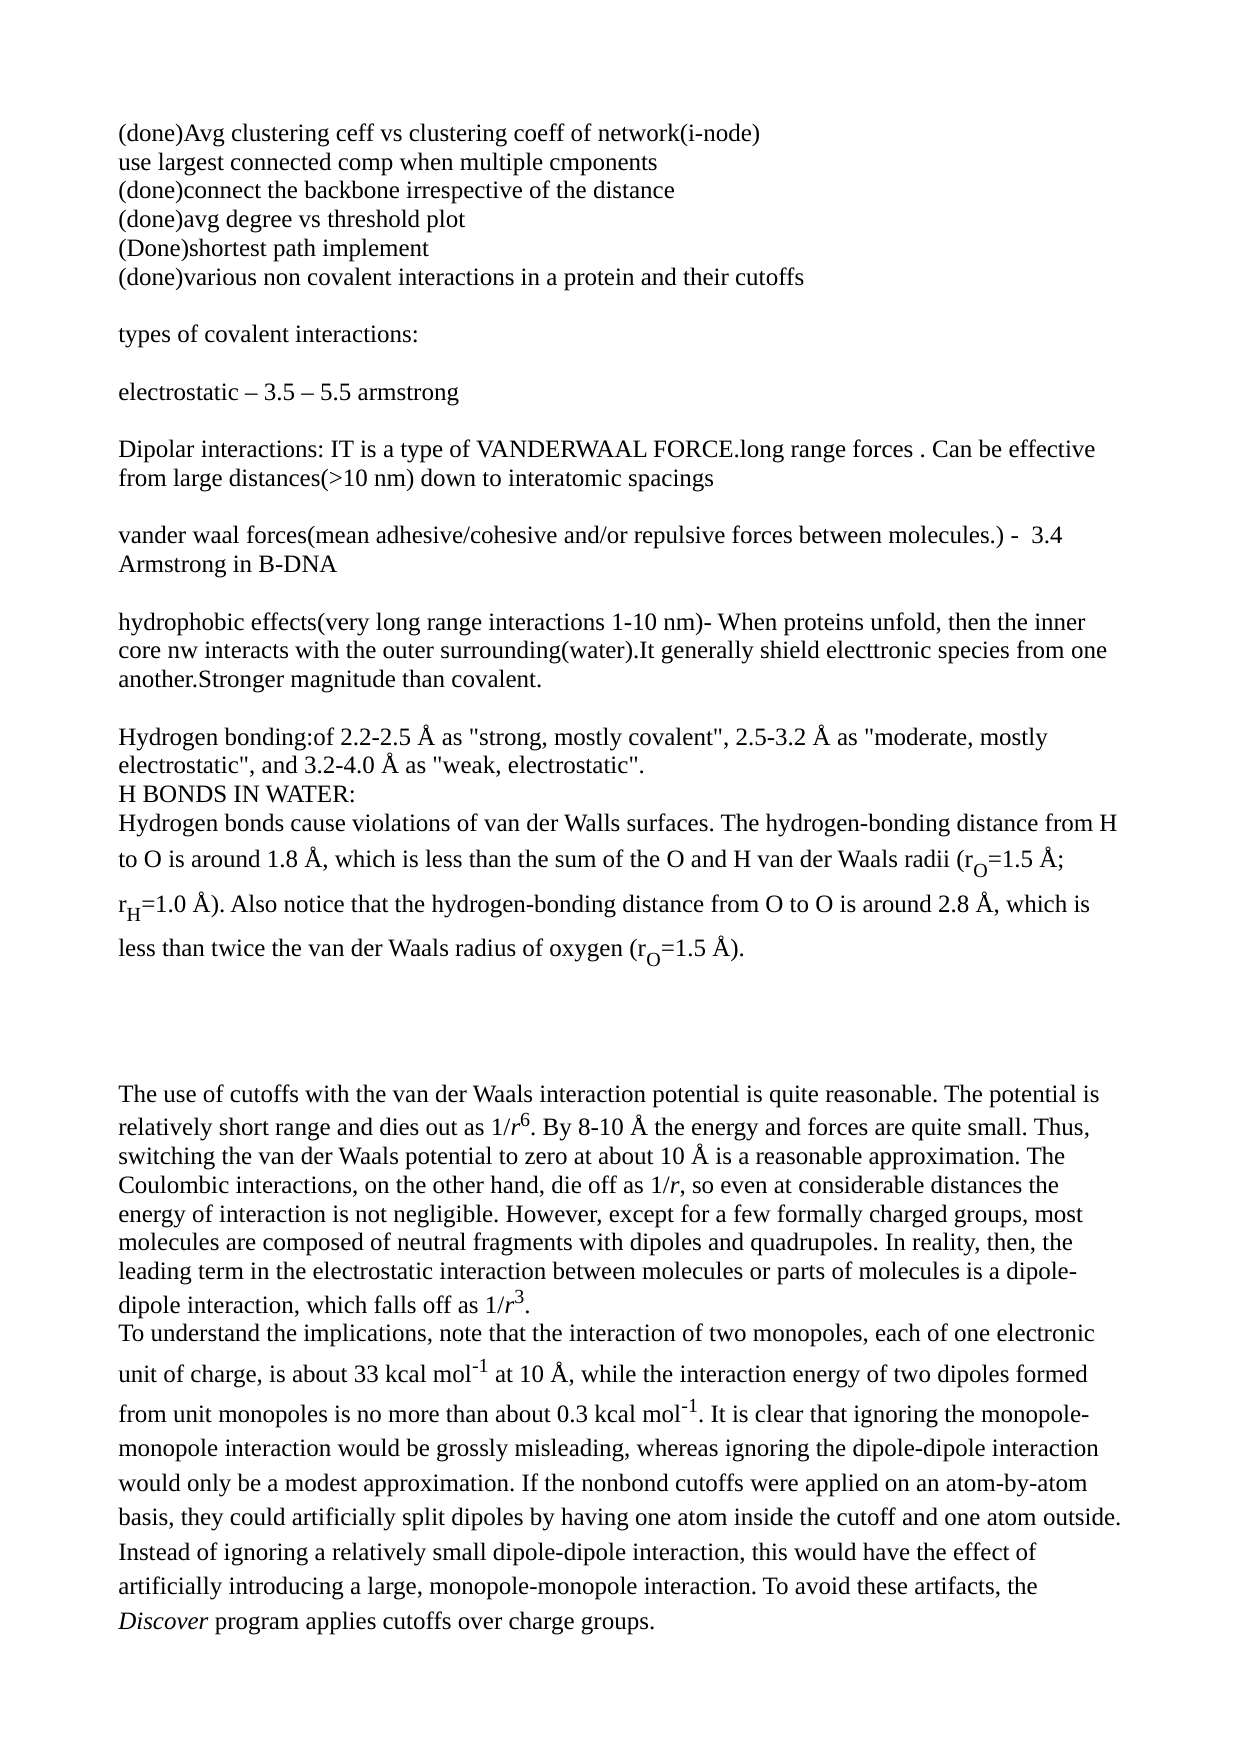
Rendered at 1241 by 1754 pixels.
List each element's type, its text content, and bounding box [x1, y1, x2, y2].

text vander waal forces(mean adhesive/cohesive and/or repulsive forces between molecules.) - 3.4 Armstrong in B-DNA [118, 521, 1122, 578]
text The use of cutoffs with the van der Waals interaction potential is quite reasonable. The potential is relatively short range and dies out as 1/r6. By 8-10 Å the energy and forces are quite small. Thus, switching the van der Waals potential to zero at about 10 Å is a reasonable approximation. The Coulombic interactions, on the other hand, die off as 1/r, so even at considerable distances the energy of interaction is not negligible. However, except for a few formally charged groups, most molecules are composed of neutral fragments with dipoles and quadrupoles. In reality, then, the leading term in the electrostatic interaction between molecules or parts of molecules is a dipole-dipole interaction, which falls off as 1/r3. [118, 1079, 1122, 1318]
text To understand the implications, note that the interaction of two monopoles, each of one electronic unit of charge, is about 33 kcal mol-1 at 10 Å, while the interaction energy of two dipoles formed from unit monopoles is no more than about 0.3 kcal mol-1. It is clear that ignoring the monopole-monopole interaction would be grossly misleading, whereas ignoring the dipole-dipole interaction would only be a modest approximation. If the nonbond cutoffs were applied on an atom-by-atom basis, they could artificially split dipoles by having one atom inside the cutoff and one atom outside. Instead of ignoring a relatively small dipole-dipole interaction, this would have the effect of artificially introducing a large, monopole-monopole interaction. To avoid these artifacts, the Discover program applies cutoffs over charge groups. [118, 1318, 1122, 1634]
text use largest connected comp when multiple cmponents [118, 147, 1122, 176]
text (done)avg degree vs threshold plot [118, 204, 1122, 233]
text (Done)shortest path implement [118, 233, 1122, 262]
text (done)Avg clustering ceff vs clustering coeff of network(i-node) [118, 118, 1122, 147]
text H BONDS IN WATER: [118, 779, 1122, 808]
text electrostatic – 3.5 – 5.5 armstrong [118, 377, 1122, 406]
text Dipolar interactions: IT is a type of VANDERWAAL FORCE.long range forces . Can be effective from large distances(>10 nm) down to interatomic spacings [118, 434, 1122, 492]
text hydrophobic effects(very long range interactions 1-10 nm)- When proteins unfold, then the inner core nw interacts with the outer surrounding(water).It generally shield electtronic species from one another.Stronger magnitude than covalent. [118, 607, 1122, 693]
text (done)connect the backbone irrespective of the distance [118, 176, 1122, 204]
text Hydrogen bonds cause violations of van der Walls surfaces. The hydrogen-bonding distance from H to O is around 1.8 Å, which is less than the sum of the O and H van der Waals radii (rO=1.5 Å; rH=1.0 Å). Also notice that the hydrogen-bonding distance from O to O is around 2.8 Å, which is less than twice the van der Waals radius of oxygen (rO=1.5 Å). [118, 808, 1122, 971]
text (done)various non covalent interactions in a protein and their cutoffs [118, 262, 1122, 291]
text Hydrogen bonding:of 2.2-2.5 Å as "strong, mostly covalent", 2.5-3.2 Å as "moderate, mostly electrostatic", and 3.2-4.0 Å as "weak, electrostatic". [118, 722, 1122, 779]
text types of covalent interactions: [118, 319, 1122, 348]
